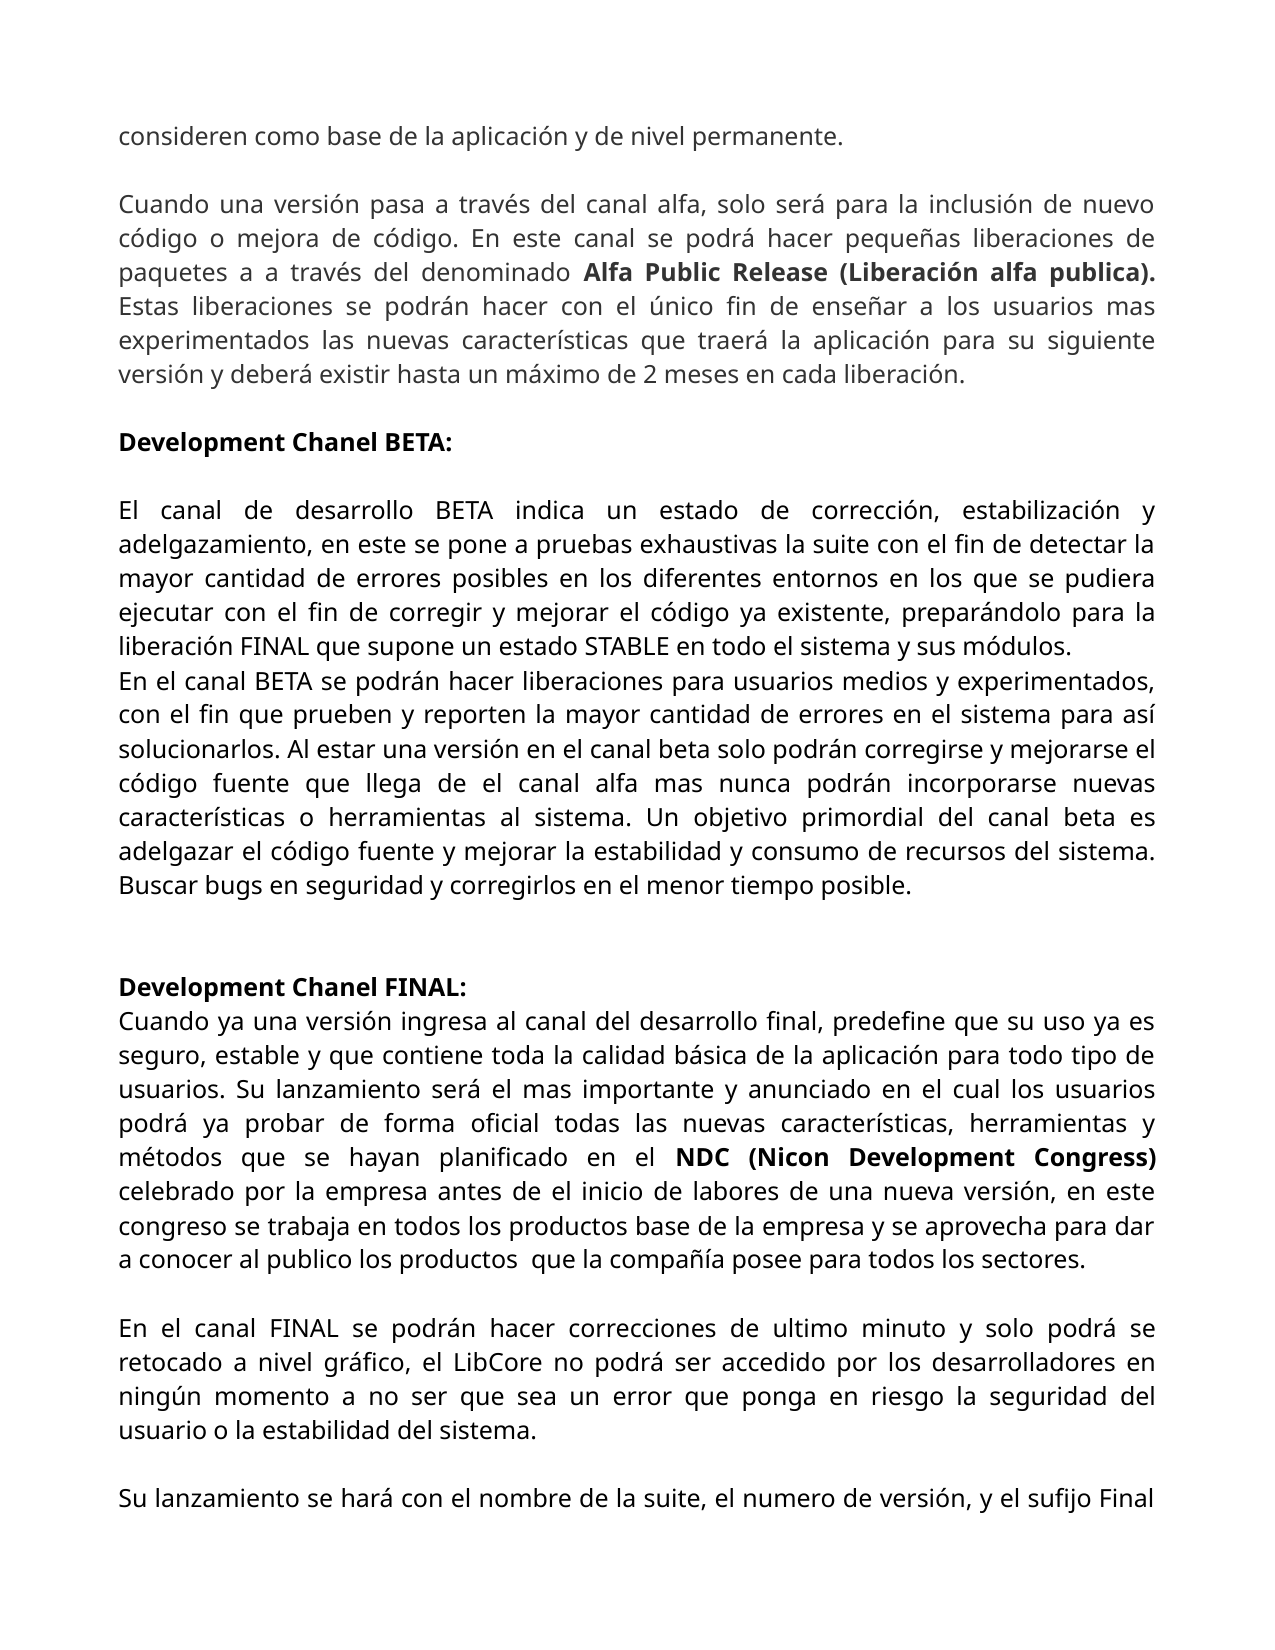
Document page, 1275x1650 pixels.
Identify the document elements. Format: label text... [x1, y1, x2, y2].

text consideren como base de la aplicación y de nivel permanente. [118, 118, 1157, 152]
text El canal de desarrollo BETA indica un estado de corrección, estabilización y adelgazamiento, en este se pone a pruebas exhaustivas la suite con el fin de detectar la mayor cantidad de errores posibles en los diferentes entornos en los que se pudiera ejecutar con el fin de corregir y mejorar el código ya existente, preparándolo para la liberación FINAL que supone un estado STABLE en todo el sistema y sus módulos. [118, 493, 1157, 663]
text En el canal FINAL se podrán hacer correcciones de ultimo minuto y solo podrá se retocado a nivel gráfico, el LibCore no podrá ser accedido por los desarrolladores en ningún momento a no ser que sea un error que ponga en riesgo la seguridad del usuario o la estabilidad del sistema. [118, 1310, 1157, 1447]
text Development Chanel FINAL: [118, 970, 1157, 1004]
text Development Chanel BETA: [118, 425, 1157, 459]
text En el canal BETA se podrán hacer liberaciones para usuarios medios y experimentados, con el fin que prueben y reporten la mayor cantidad de errores en el sistema para así solucionarlos. Al estar una versión en el canal beta solo podrán corregirse y mejorarse el código fuente que llega de el canal alfa mas nunca podrán incorporarse nuevas características o herramientas al sistema. Un objetivo primordial del canal beta es adelgazar el código fuente y mejorar la estabilidad y consumo de recursos del sistema. Buscar bugs en seguridad y corregirlos en el menor tiempo posible. [118, 663, 1157, 902]
text Cuando una versión pasa a través del canal alfa, solo será para la inclusión de nuevo código o mejora de código. En este canal se podrá hacer pequeñas liberaciones de paquetes a a través del denominado Alfa Public Release (Liberación alfa publica). Estas liberaciones se podrán hacer con el único fin de enseñar a los usuarios mas experimentados las nuevas características que traerá la aplicación para su siguiente versión y deberá existir hasta un máximo de 2 meses en cada liberación. [118, 186, 1157, 391]
text Cuando ya una versión ingresa al canal del desarrollo final, predefine que su uso ya es seguro, estable y que contiene toda la calidad básica de la aplicación para todo tipo de usuarios. Su lanzamiento será el mas importante y anunciado en el cual los usuarios podrá ya probar de forma oficial todas las nuevas características, herramientas y métodos que se hayan planificado en el NDC (Nicon Development Congress) celebrado por la empresa antes de el inicio de labores de una nueva versión, en este congreso se trabaja en todos los productos base de la empresa y se aprovecha para dar a conocer al publico los productos que la compañía posee para todos los sectores. [118, 1004, 1157, 1276]
text Su lanzamiento se hará con el nombre de la suite, el numero de versión, y el sufijo Final [118, 1481, 1157, 1515]
